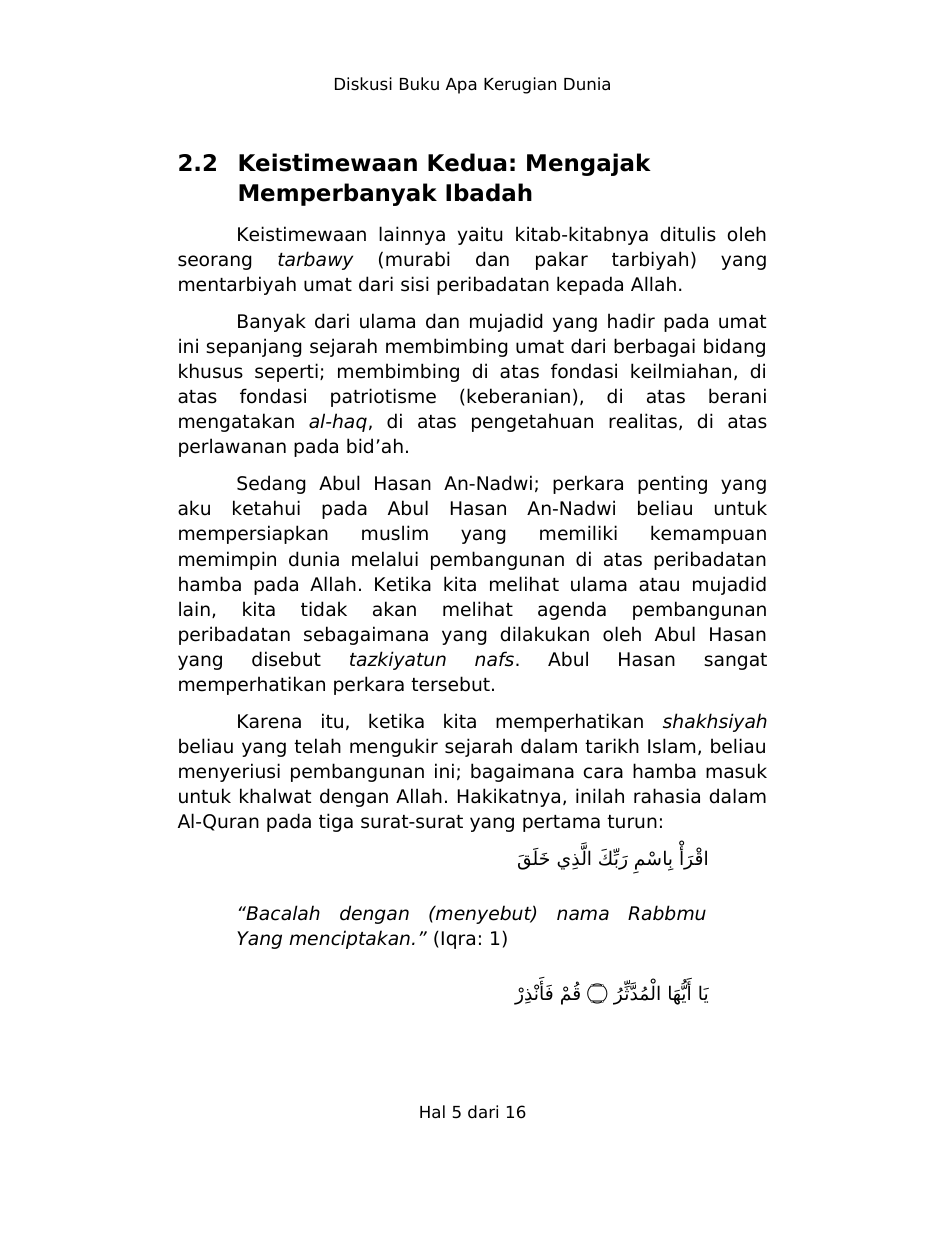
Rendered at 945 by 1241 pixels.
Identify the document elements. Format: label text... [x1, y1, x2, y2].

text Keistimewaan lainnya yaitu kitab-kitabnya ditulis oleh seorang tarbawy (murabi dan pakar tarbiyah) yang mentarbiyah umat dari sisi peribadatan kepada Allah. [177, 224, 768, 296]
text “Bacalah dengan (menyebut) nama Rabbmu Yang menciptakan.” (Iqra: 1) [236, 903, 709, 950]
text اقْرَأْ بِاسْمِ رَبِّكَ الَّذِي خَلَقَ [236, 848, 709, 870]
text Banyak dari ulama dan mujadid yang hadir pada umat ini sepanjang sejarah membimbing umat dari berbagai bidang khusus seperti; membimbing di atas fondasi keilmiahan, di atas fondasi patriotisme (keberanian), di atas berani mengatakan al-haq, di atas pengetahuan realitas, di atas perlawanan pada bid’ah. [177, 311, 768, 458]
text يَا أَيُّهَا الْمُدَّثِّرُ ۝ قُمْ فَأَنْذِرْ [236, 982, 709, 1004]
text Sedang Abul Hasan An-Nadwi; perkara penting yang aku ketahui pada Abul Hasan An-Nadwi beliau untuk mempersiapkan muslim yang memiliki kemampuan memimpin dunia melalui pembangunan di atas peribadatan hamba pada Allah. Ketika kita melihat ulama atau mujadid lain, kita tidak akan melihat agenda pembangunan peribadatan sebagaimana yang dilakukan oleh Abul Hasan yang disebut tazkiyatun nafs. Abul Hasan sangat memperhatikan perkara tersebut. [177, 473, 768, 696]
subtitle Keistimewaan Kedua: Mengajak Memperbanyak Ibadah [177, 150, 768, 207]
text Karena itu, ketika kita memperhatikan shakhsiyah beliau yang telah mengukir sejarah dalam tarikh Islam, beliau menyeriusi pembangunan ini; bagaimana cara hamba masuk untuk khalwat dengan Allah. Hakikatnya, inilah rahasia dalam Al-Quran pada tiga surat-surat yang pertama turun: [177, 711, 768, 833]
